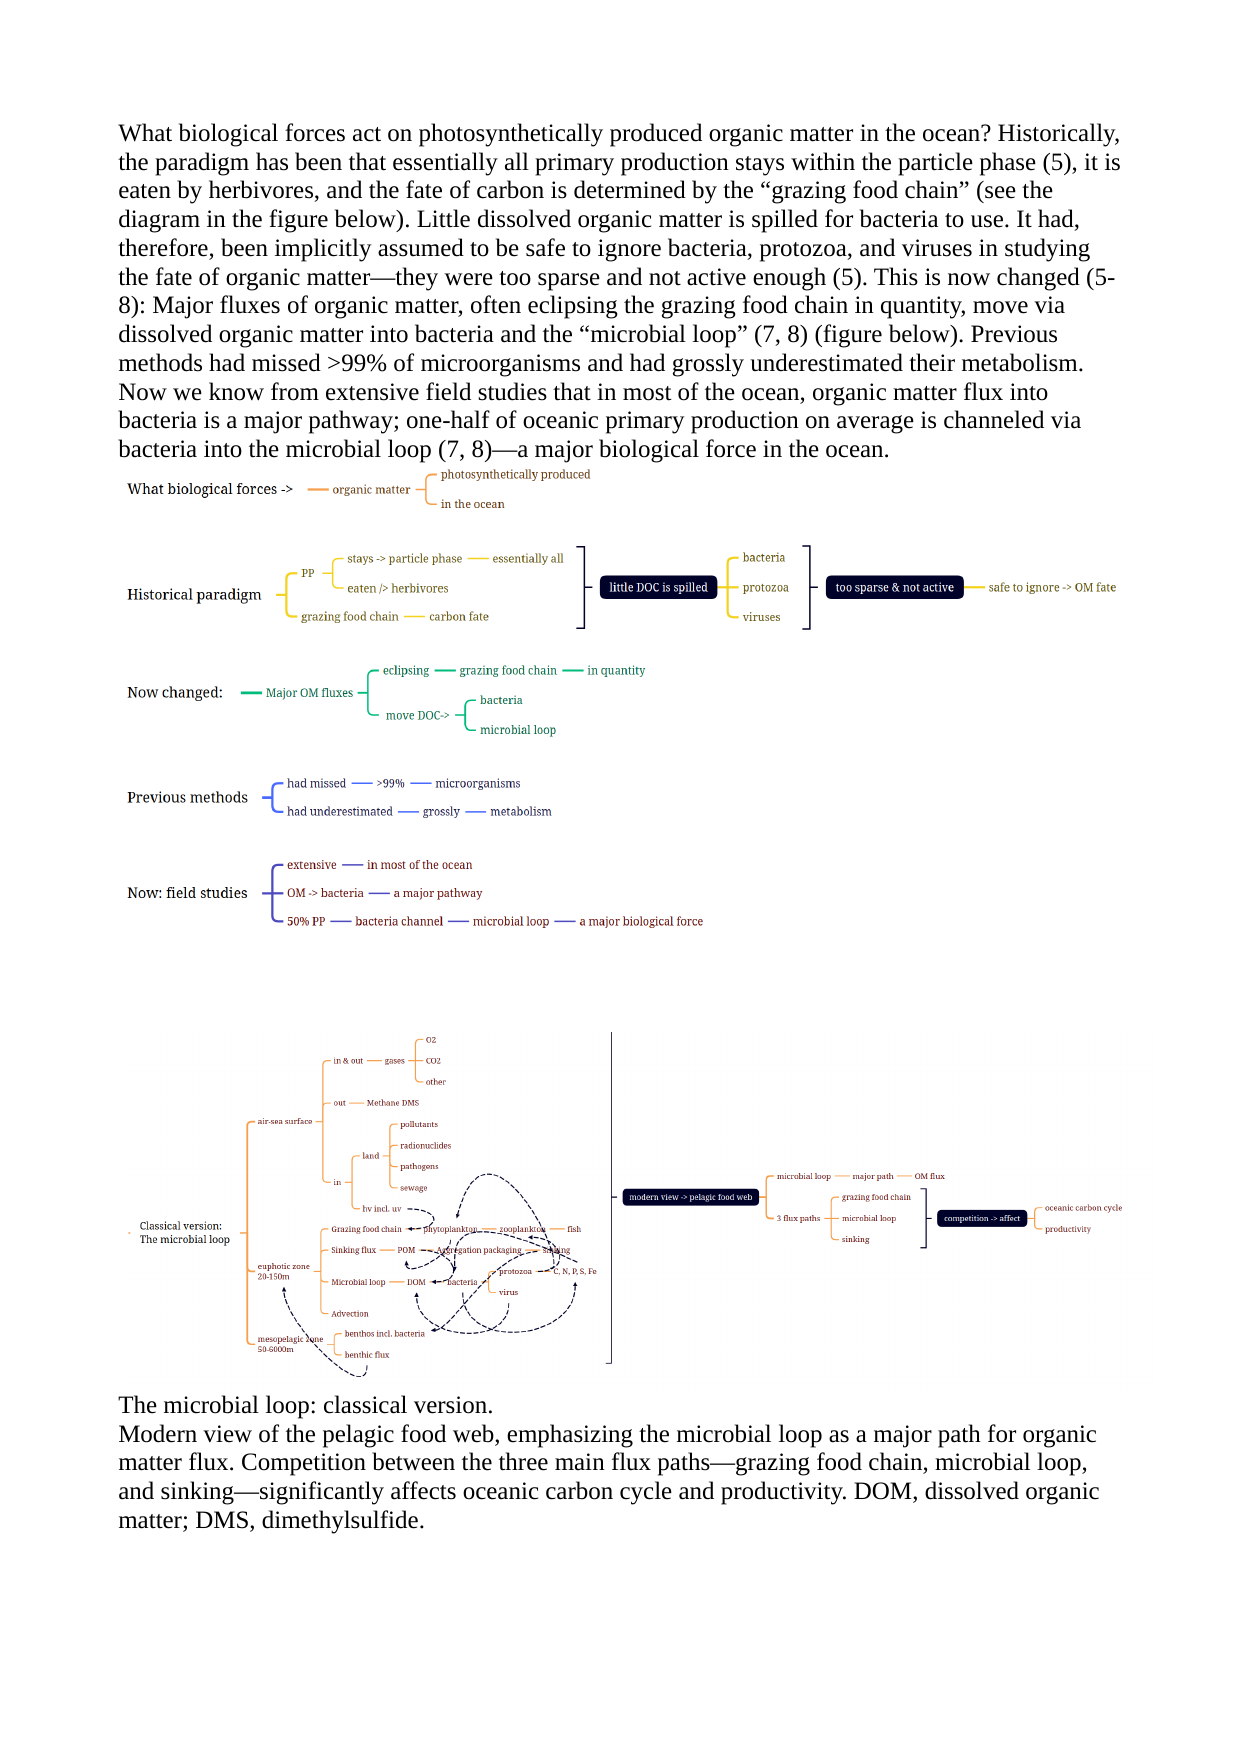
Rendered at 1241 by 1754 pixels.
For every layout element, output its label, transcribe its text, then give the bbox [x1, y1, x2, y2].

picture [128, 1032, 1153, 1390]
text What biological forces act on photosynthetically produced organic matter in the ocean? Historically, the paradigm has been that essentially all primary production stays within the particle phase (5), it is eaten by herbivores, and the fate of carbon is determined by the “grazing food chain” (see the diagram in the figure below). Little dissolved organic matter is spilled for bacteria to use. It had, therefore, been implicitly assumed to be safe to ignore bacteria, protozoa, and viruses in studying the fate of organic matter—they were too sparse and not active enough (5). This is now changed (5-8): Major fluxes of organic matter, often eclipsing the grazing food chain in quantity, move via dissolved organic matter into bacteria and the “microbial loop” (7, 8) (figure below). Previous methods had missed >99% of microorganisms and had grossly underestimated their metabolism. Now we know from extensive field studies that in most of the ocean, organic matter flux into bacteria is a major pathway; one-half of oceanic primary production on average is channeled via bacteria into the microbial loop (7, 8)—a major biological force in the ocean. [118, 118, 1122, 463]
text The microbial loop: classical version. [118, 1005, 1122, 1419]
picture [118, 463, 1123, 948]
text Modern view of the pelagic food web, emphasizing the microbial loop as a major path for organic matter flux. Competition between the three main flux paths—grazing food chain, microbial loop, and sinking—significantly affects oceanic carbon cycle and productivity. DOM, dissolved organic matter; DMS, dimethylsulfide. [118, 1419, 1122, 1534]
